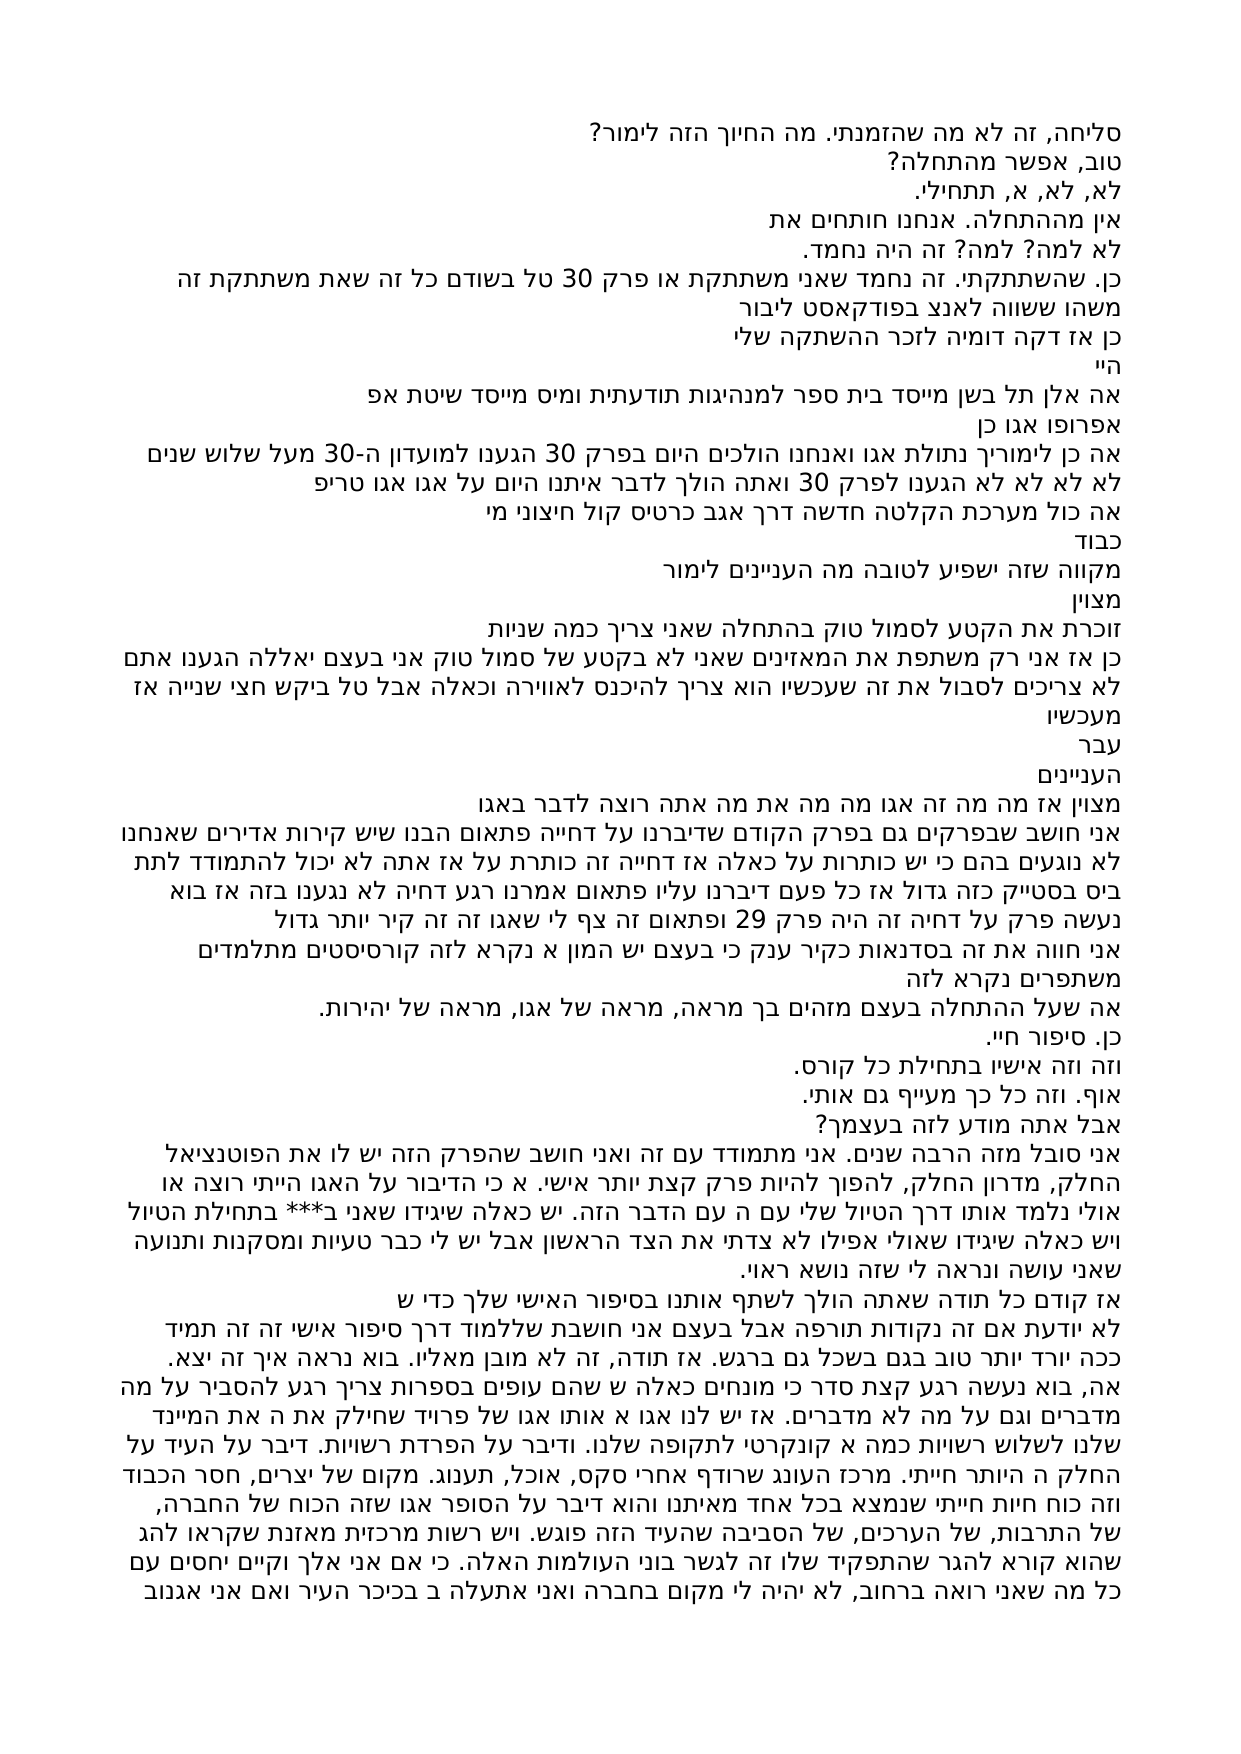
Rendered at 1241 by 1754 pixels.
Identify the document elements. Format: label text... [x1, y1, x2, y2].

text אין מההתחלה. אנחנו חותחים את [118, 206, 1122, 235]
text סליחה, זה לא מה שהזמנתי. מה החיוך הזה לימור? [118, 118, 1122, 147]
text מקווה שזה ישפיע לטובה מה העניינים לימור [118, 556, 1122, 585]
text טוב, אפשר מהתחלה? [118, 147, 1122, 176]
text העניינים [118, 760, 1122, 789]
text עבר [118, 731, 1122, 760]
text אה כול מערכת הקלטה חדשה דרך אגב כרטיס קול חיצוני מי [118, 497, 1122, 526]
text מצוין אז מה מה זה אגו מה מה את מה אתה רוצה לדבר באגו [118, 789, 1122, 818]
text אה כן לימוריך נתולת אגו ואנחנו הולכים היום בפרק 30 הגענו למועדון ה-30 מעל שלוש שנים לא לא לא לא הגענו לפרק 30 ואתה הולך לדבר איתנו היום על אגו אגו טריפ [118, 439, 1122, 497]
text אוף. וזה כל כך מעייף גם אותי. [118, 1081, 1122, 1110]
text כן אז דקה דומיה לזכר ההשתקה שלי [118, 322, 1122, 351]
text כבוד [118, 526, 1122, 556]
text אז קודם כל תודה שאתה הולך לשתף אותנו בסיפור האישי שלך כדי ש [118, 1285, 1122, 1314]
text אפרופו אגו כן [118, 410, 1122, 439]
text אני חושב שבפרקים גם בפרק הקודם שדיברנו על דחייה פתאום הבנו שיש קירות אדירים שאנחנו לא נוגעים בהם כי יש כותרות על כאלה אז דחייה זה כותרת על אז אתה לא יכול להתמודד לתת ביס בסטייק כזה גדול אז כל פעם דיברנו עליו פתאום אמרנו רגע דחיה לא נגענו בזה אז בוא נעשה פרק על דחיה זה היה פרק 29 ופתאום זה צף לי שאגו זה זה קיר יותר גדול [118, 818, 1122, 935]
text מצוין [118, 585, 1122, 614]
text אה שעל ההתחלה בעצם מזהים בך מראה, מראה של אגו, מראה של יהירות. [118, 993, 1122, 1022]
text לא יודעת אם זה נקודות תורפה אבל בעצם אני חושבת שללמוד דרך סיפור אישי זה זה תמיד ככה יורד יותר טוב בגם בשכל גם ברגש. אז תודה, זה לא מובן מאליו. בוא נראה איך זה יצא. אה, בוא נעשה רגע קצת סדר כי מונחים כאלה ש שהם עופים בספרות צריך רגע להסביר על מה מדברים וגם על מה לא מדברים. אז יש לנו אגו א אותו אגו של פרויד שחילק את ה את המיינד שלנו לשלוש רשויות כמה א קונקרטי לתקופה שלנו. ודיבר על הפרדת רשויות. דיבר על העיד על החלק ה היותר חייתי. מרכז העונג שרודף אחרי סקס, אוכל, תענוג. מקום של יצרים, חסר הכבוד וזה כוח חיות חייתי שנמצא בכל אחד מאיתנו והוא דיבר על הסופר אגו שזה הכוח של החברה, של התרבות, של הערכים, של הסביבה שהעיד הזה פוגש. ויש רשות מרכזית מאזנת שקראו להג שהוא קורא להגר שהתפקיד שלו זה לגשר בוני העולמות האלה. כי אם אני אלך וקיים יחסים עם כל מה שאני רואה ברחוב, לא יהיה לי מקום בחברה ואני אתעלה ב בכיכר העיר ואם אני אגנוב [118, 1314, 1122, 1606]
text אה אלן תל בשן מייסד בית ספר למנהיגות תודעתית ומיס מייסד שיטת אפ [118, 381, 1122, 410]
text כן. סיפור חיי. [118, 1022, 1122, 1051]
text זוכרת את הקטע לסמול טוק בהתחלה שאני צריך כמה שניות [118, 614, 1122, 643]
text וזה וזה אישיו בתחילת כל קורס. [118, 1051, 1122, 1081]
text לא למה? למה? זה היה נחמד. [118, 235, 1122, 264]
text אבל אתה מודע לזה בעצמך? [118, 1110, 1122, 1139]
text אני חווה את זה בסדנאות כקיר ענק כי בעצם יש המון א נקרא לזה קורסיסטים מתלמדים משתפרים נקרא לזה [118, 935, 1122, 993]
text לא, לא, א, תתחילי. [118, 176, 1122, 206]
text היי [118, 351, 1122, 381]
text אני סובל מזה הרבה שנים. אני מתמודד עם זה ואני חושב שהפרק הזה יש לו את הפוטנציאל החלק, מדרון החלק, להפוך להיות פרק קצת יותר אישי. א כי הדיבור על האגו הייתי רוצה או אולי נלמד אותו דרך הטיול שלי עם ה עם הדבר הזה. יש כאלה שיגידו שאני ב*** בתחילת הטיול ויש כאלה שיגידו שאולי אפילו לא צדתי את הצד הראשון אבל יש לי כבר טעיות ומסקנות ותנועה שאני עושה ונראה לי שזה נושא ראוי. [118, 1139, 1122, 1285]
text כן. שהשתתקתי. זה נחמד שאני משתתקת או פרק 30 טל בשודם כל זה שאת משתתקת זה משהו ששווה לאנצ בפודקאסט ליבור [118, 264, 1122, 322]
text כן אז אני רק משתפת את המאזינים שאני לא בקטע של סמול טוק אני בעצם יאללה הגענו אתם לא צריכים לסבול את זה שעכשיו הוא צריך להיכנס לאווירה וכאלה אבל טל ביקש חצי שנייה אז מעכשיו [118, 643, 1122, 731]
